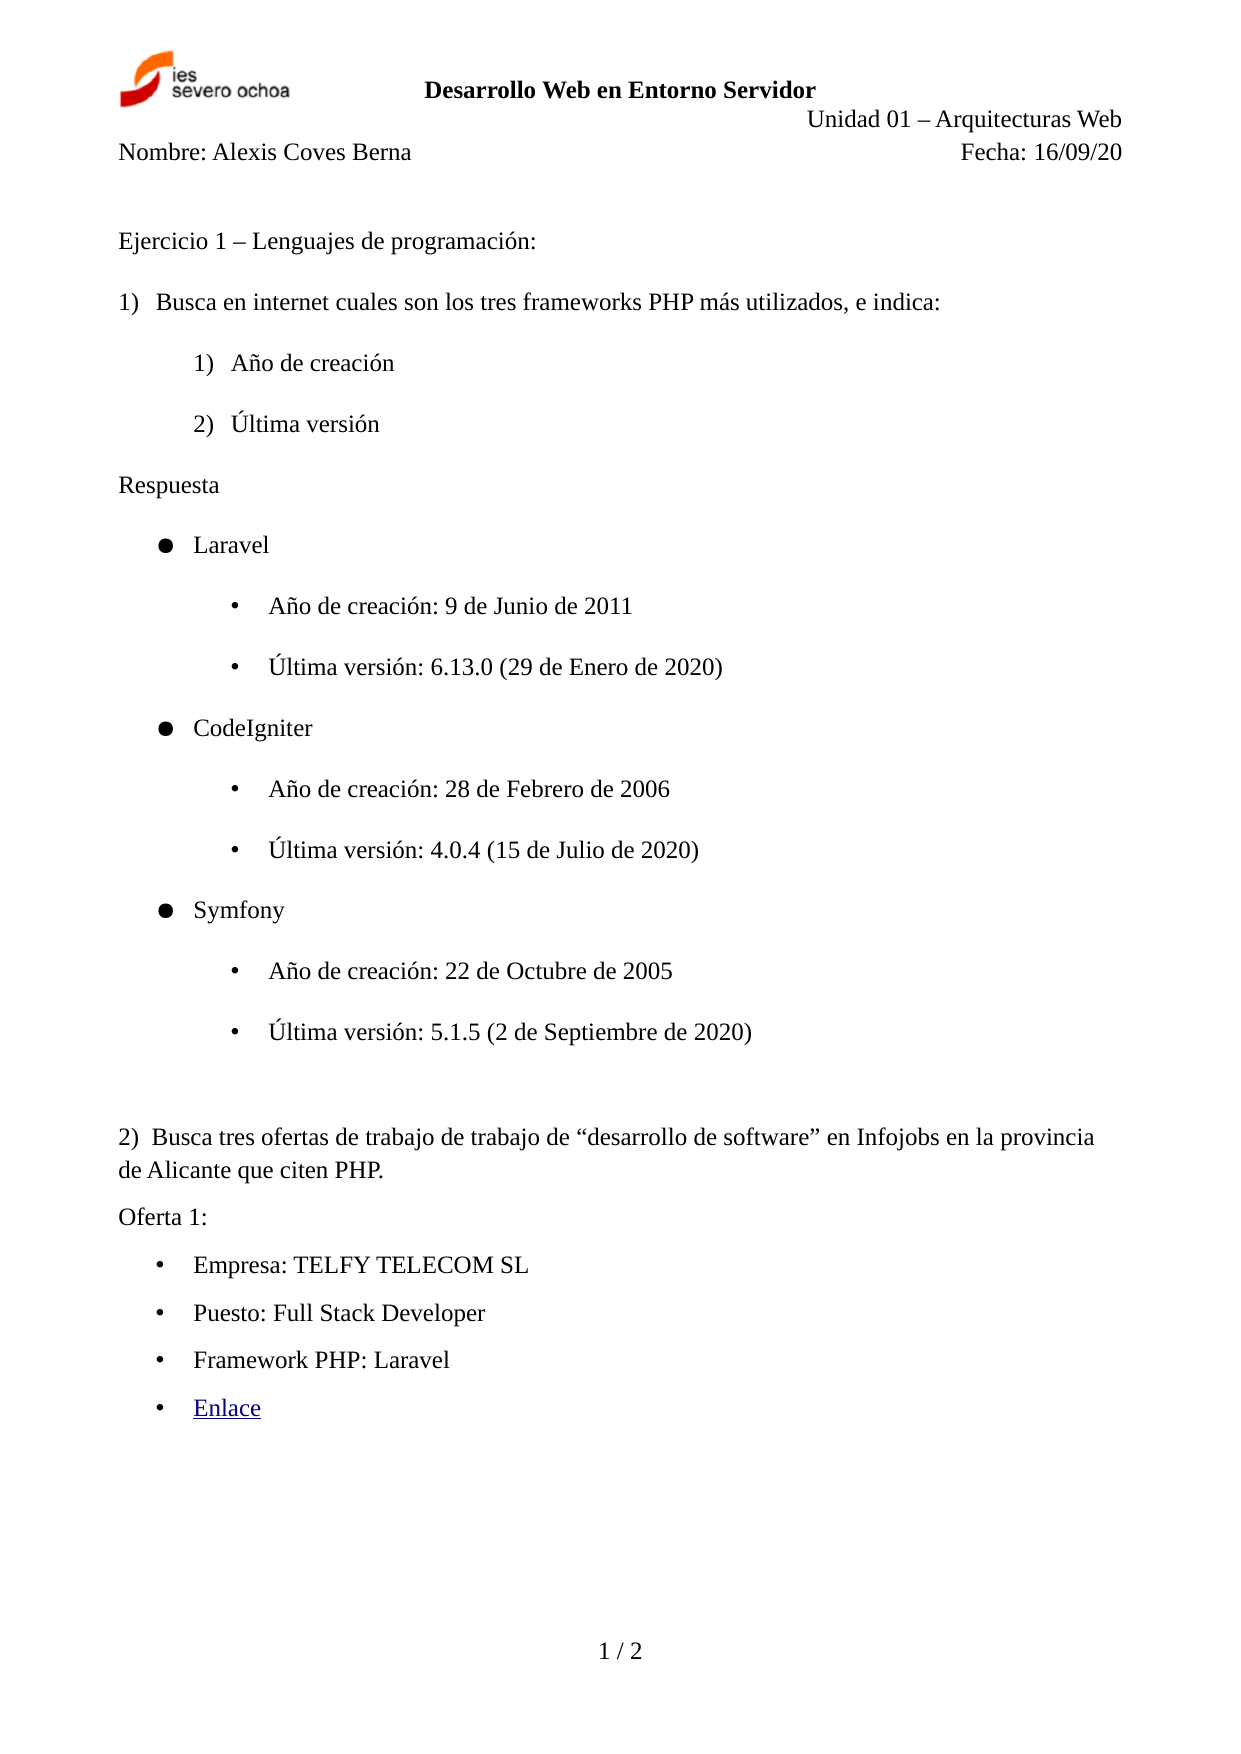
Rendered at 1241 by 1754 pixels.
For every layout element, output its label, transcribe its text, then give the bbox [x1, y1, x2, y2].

list Framework PHP: Laravel [156, 1345, 1122, 1374]
text 2) Busca tres ofertas de trabajo de trabajo de “desarrollo de software” en Infojobs en la provincia de Alicante que citen PHP. [118, 1122, 1122, 1184]
list Symfony [156, 896, 1122, 924]
list Empresa: TELFY TELECOM SL [156, 1250, 1122, 1279]
picture [115, 49, 292, 109]
list Última versión: 6.13.0 (29 de Enero de 2020) [231, 652, 1122, 681]
text Ejercicio 1 – Lenguajes de programación: [118, 226, 1122, 255]
list Busca en internet cuales son los tres frameworks PHP más utilizados, e indica: [118, 287, 1122, 316]
list Última versión: 4.0.4 (15 de Julio de 2020) [231, 835, 1122, 863]
list Última versión: 5.1.5 (2 de Septiembre de 2020) [231, 1017, 1122, 1046]
list CodeIgniter [156, 713, 1122, 742]
text Oferta 1: [118, 1202, 1122, 1231]
text Respuesta [118, 470, 1122, 498]
list Año de creación: 28 de Febrero de 2006 [231, 774, 1122, 803]
list Laravel [156, 531, 1122, 559]
list Puesto: Full Stack Developer [156, 1298, 1122, 1326]
list Año de creación: 22 de Octubre de 2005 [231, 956, 1122, 985]
list Enlace [156, 1393, 1122, 1422]
list Última versión [193, 409, 1122, 438]
list Año de creación: 9 de Junio de 2011 [231, 591, 1122, 620]
list Año de creación [193, 348, 1122, 377]
